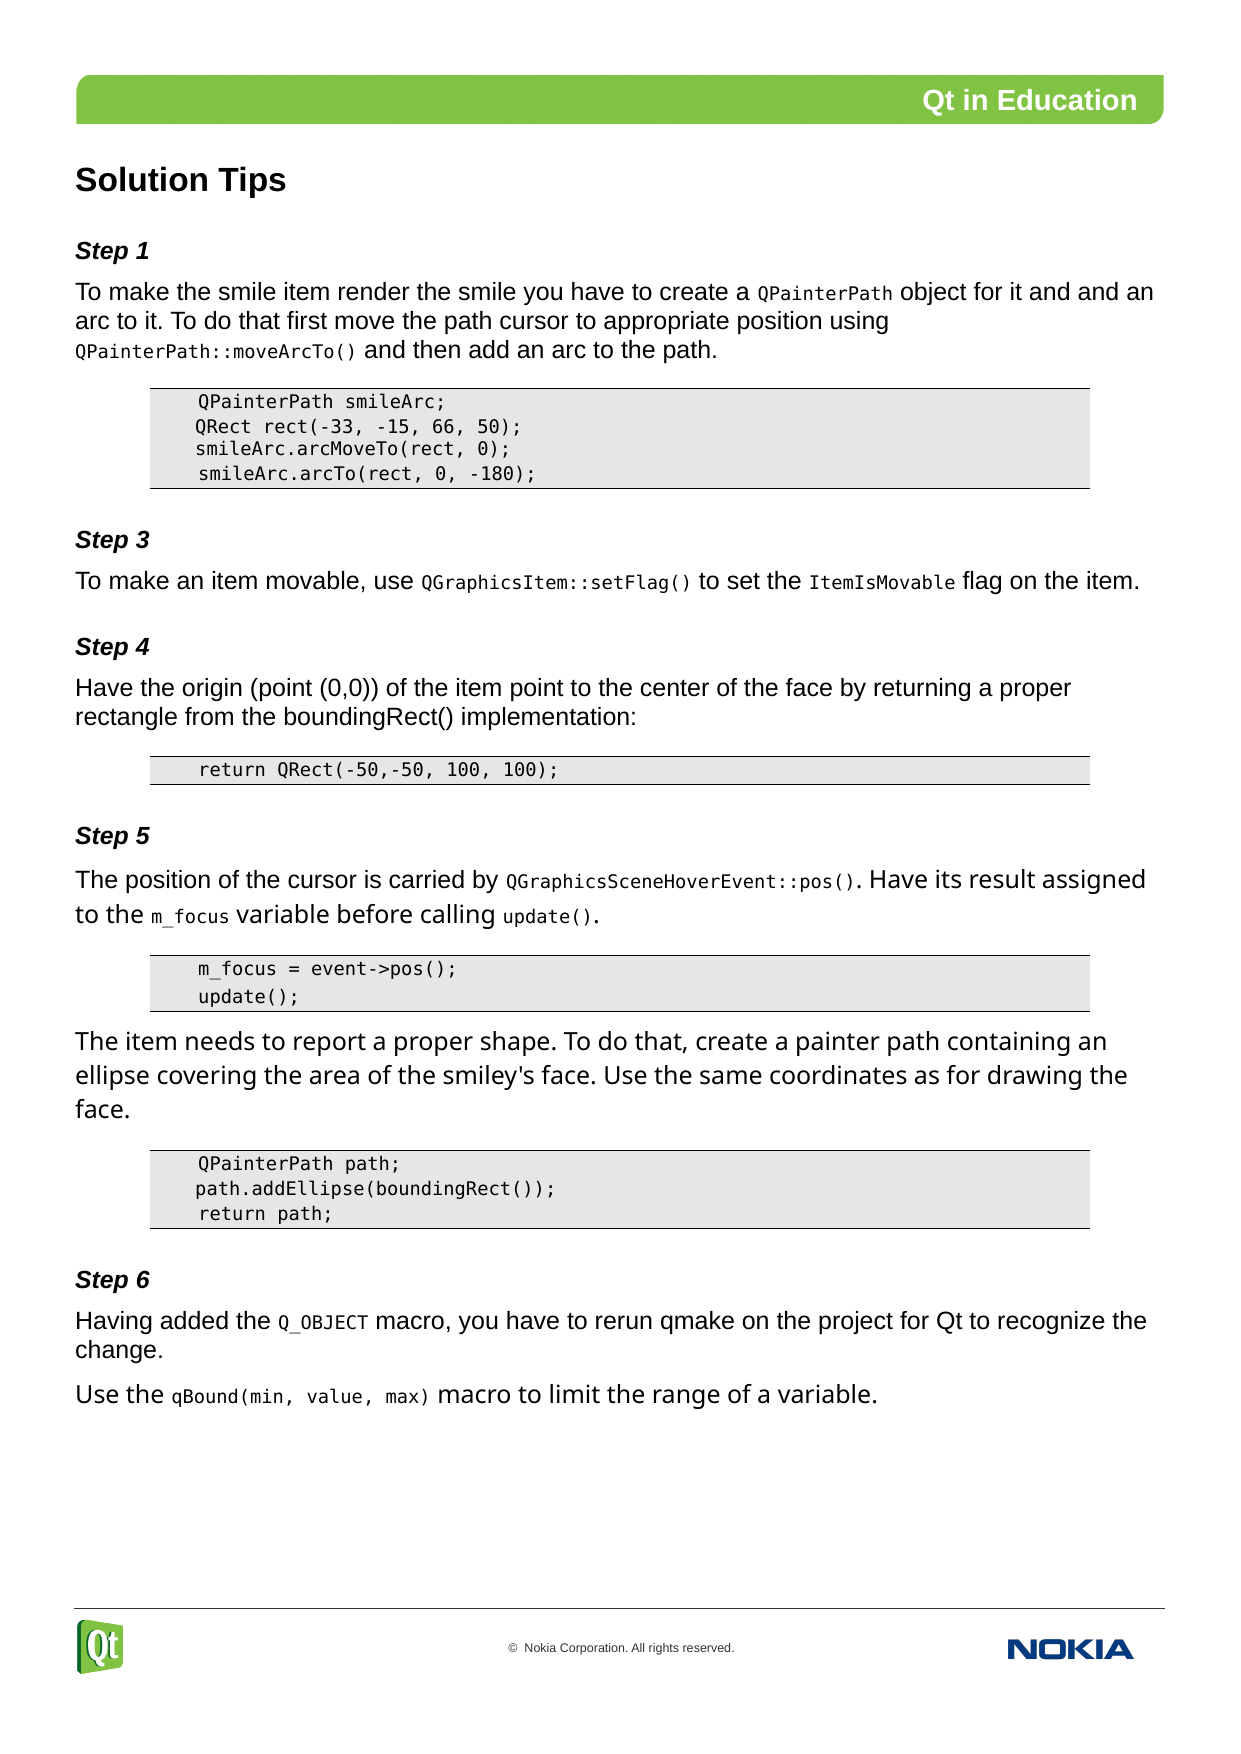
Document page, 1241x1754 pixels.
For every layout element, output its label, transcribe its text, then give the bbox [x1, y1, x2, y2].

text Use the qBound(min, value, max) macro to limit the range of a variable. [75, 1376, 1165, 1410]
text Having added the Q_OBJECT macro, you have to rerun qmake on the project for Qt to recognize the change. [75, 1306, 1165, 1364]
text update(); [150, 983, 1090, 1011]
subtitle Step 3 [75, 525, 1165, 554]
picture [73, 1615, 127, 1679]
text The position of the cursor is carried by QGraphicsSceneHoverEvent::pos(). Have its result assigned to the m_focus variable before calling update(). [75, 862, 1165, 930]
text smileArc.arcTo(rect, 0, -180); [150, 460, 1090, 488]
subtitle Step 6 [75, 1265, 1165, 1294]
picture [978, 1610, 1164, 1688]
text QPainterPath path; [150, 1151, 1090, 1178]
text Have the origin (point (0,0)) of the item point to the center of the face by returning a proper rectangle from the boundingRect() implementation: [75, 673, 1165, 731]
text smileArc.arcMoveTo(rect, 0); [150, 438, 1090, 460]
text To make an item movable, use QGraphicsItem::setFlag() to set the ItemIsMovable flag on the item. [75, 566, 1165, 595]
subtitle Step 4 [75, 632, 1165, 661]
text return QRect(-50,-50, 100, 100); [150, 757, 1090, 784]
text The item needs to report a proper shape. To do that, create a painter path containing an ellipse covering the area of the smiley's face. Use the same coordinates as for drawing the face. [75, 1023, 1165, 1125]
picture [76, 75, 1164, 124]
text QPainterPath smileArc; [150, 389, 1090, 416]
text QRect rect(-33, -15, 66, 50); [150, 416, 1090, 438]
text path.addEllipse(boundingRect()); [150, 1178, 1090, 1200]
subtitle Solution Tips [75, 160, 1165, 199]
subtitle Step 5 [75, 821, 1165, 850]
subtitle Step 1 [75, 236, 1165, 265]
text To make the smile item render the smile you have to create a QPainterPath object for it and and an arc to it. To do that first move the path cursor to appropriate position using QPainterPath::moveArcTo() and then add an arc to the path. [75, 277, 1165, 363]
text return path; [150, 1200, 1090, 1228]
text m_focus = event->pos(); [150, 956, 1090, 983]
